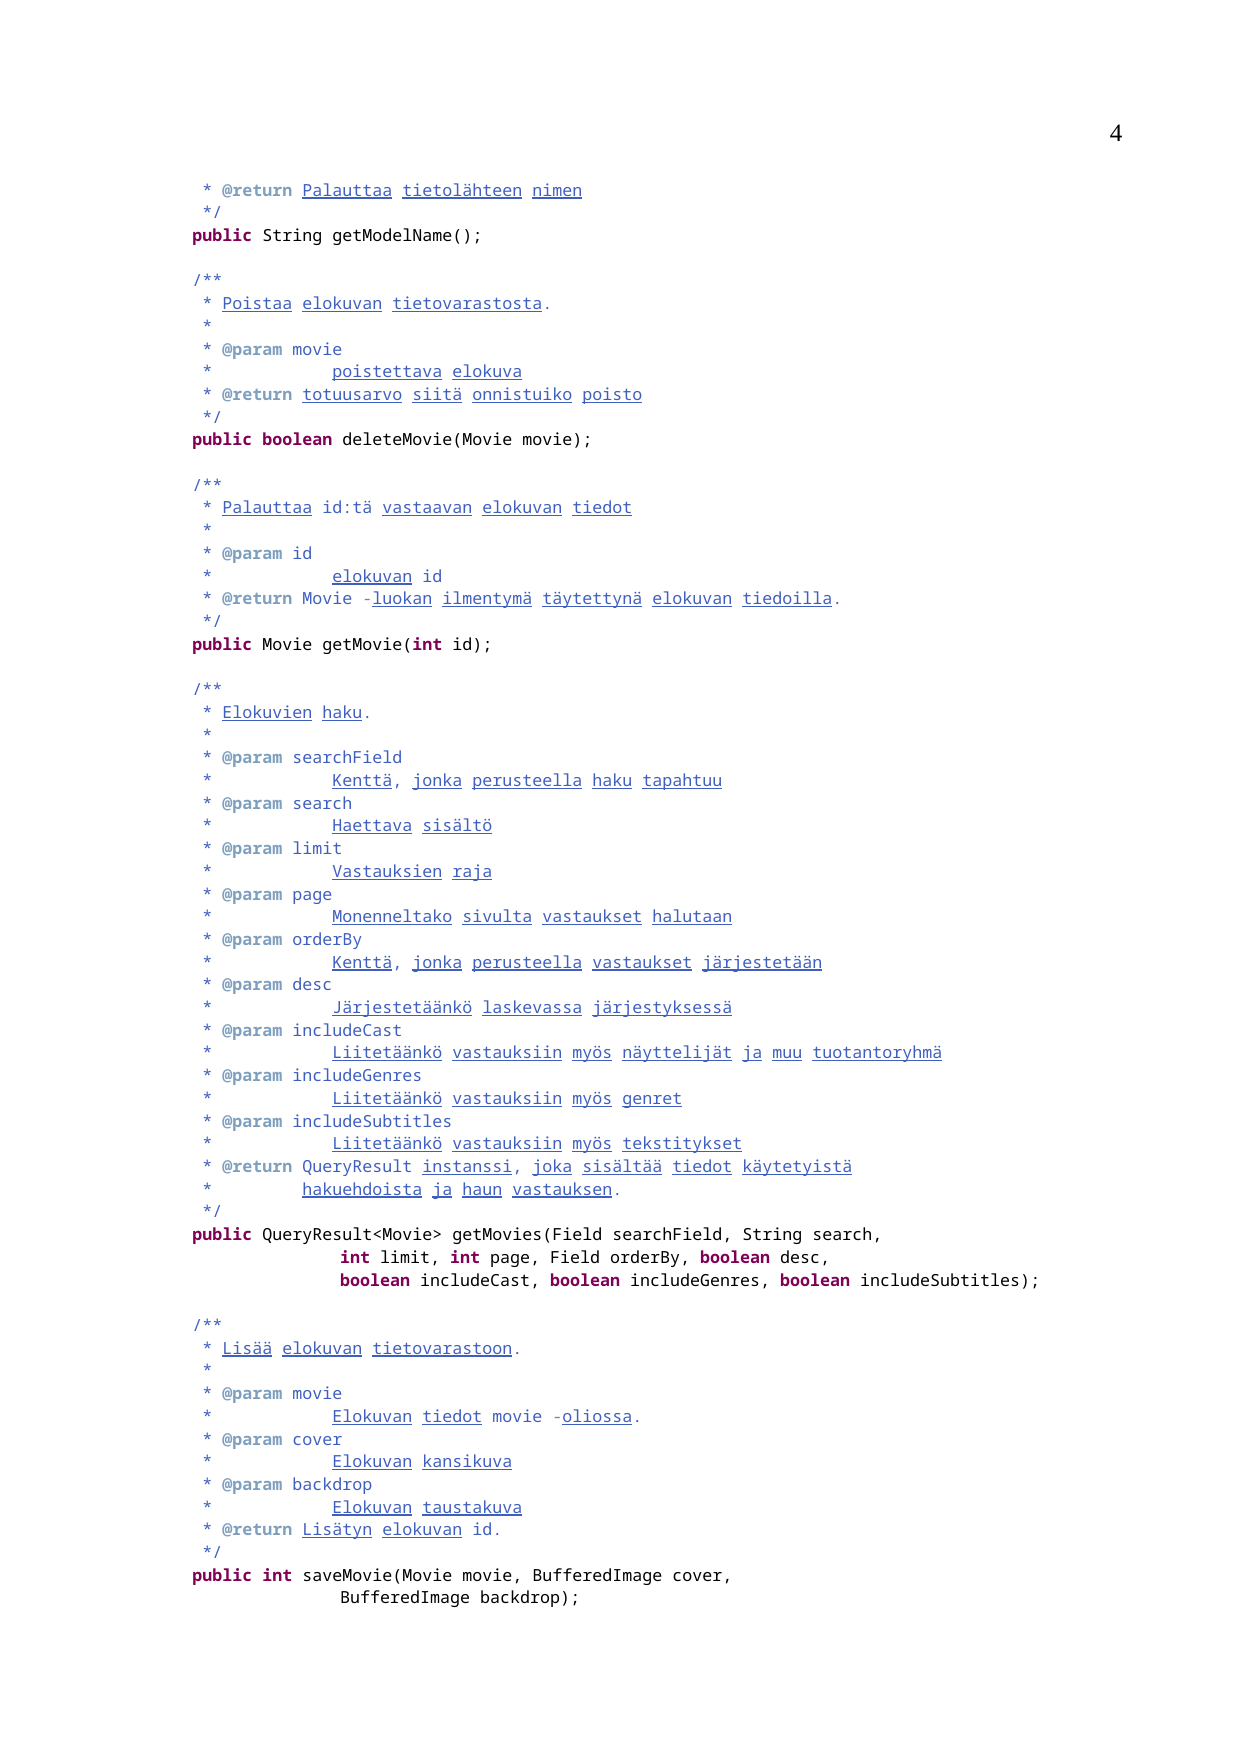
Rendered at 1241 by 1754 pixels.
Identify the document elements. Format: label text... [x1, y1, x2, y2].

text * @return QueryResult instanssi, joka sisältää tiedot käytetyistä [118, 1154, 1122, 1177]
text * @param movie [118, 1382, 1122, 1404]
text /** [118, 1313, 1122, 1336]
text * @param id [118, 541, 1122, 564]
text * @param limit [118, 837, 1122, 859]
text * @return Lisätyn elokuvan id. [118, 1518, 1122, 1541]
text * Monenneltako sivulta vastaukset halutaan [118, 905, 1122, 927]
text * @param movie [118, 337, 1122, 360]
text */ [118, 1200, 1122, 1223]
text public Movie getMovie(int id); [118, 632, 1122, 655]
text * @param includeCast [118, 1018, 1122, 1041]
text * Lisää elokuvan tietovarastoon. [118, 1336, 1122, 1359]
text /** [118, 269, 1122, 292]
text * Liitetäänkö vastauksiin myös genret [118, 1086, 1122, 1109]
text * @return Palauttaa tietolähteen nimen [118, 178, 1122, 201]
text * @param search [118, 791, 1122, 814]
text public QueryResult<Movie> getMovies(Field searchField, String search, [118, 1223, 1122, 1245]
text * @param includeGenres [118, 1064, 1122, 1086]
text * poistettava elokuva [118, 360, 1122, 382]
text public boolean deleteMovie(Movie movie); [118, 428, 1122, 451]
text * @return Movie -luokan ilmentymä täytettynä elokuvan tiedoilla. [118, 587, 1122, 609]
text BufferedImage backdrop); [118, 1586, 1122, 1609]
text * Elokuvien haku. [118, 700, 1122, 723]
text * Liitetäänkö vastauksiin myös tekstitykset [118, 1132, 1122, 1154]
text * Vastauksien raja [118, 859, 1122, 882]
text * Liitetäänkö vastauksiin myös näyttelijät ja muu tuotantoryhmä [118, 1041, 1122, 1064]
text */ [118, 1541, 1122, 1563]
text * @return totuusarvo siitä onnistuiko poisto [118, 382, 1122, 405]
text * hakuehdoista ja haun vastauksen. [118, 1177, 1122, 1200]
text public int saveMovie(Movie movie, BufferedImage cover, [118, 1563, 1122, 1586]
text * [118, 314, 1122, 337]
text * @param orderBy [118, 927, 1122, 950]
text * Palauttaa id:tä vastaavan elokuvan tiedot [118, 496, 1122, 519]
text /** [118, 678, 1122, 700]
text * Järjestetäänkö laskevassa järjestyksessä [118, 996, 1122, 1018]
text boolean includeCast, boolean includeGenres, boolean includeSubtitles); [118, 1268, 1122, 1291]
text * [118, 1359, 1122, 1382]
text public String getModelName(); [118, 223, 1122, 246]
text * Elokuvan tiedot movie -oliossa. [118, 1404, 1122, 1427]
text * Kenttä, jonka perusteella haku tapahtuu [118, 768, 1122, 791]
text * @param backdrop [118, 1472, 1122, 1495]
text * @param desc [118, 973, 1122, 996]
text int limit, int page, Field orderBy, boolean desc, [118, 1245, 1122, 1268]
text * [118, 723, 1122, 746]
text /** [118, 473, 1122, 496]
text * Haettava sisältö [118, 814, 1122, 837]
text * Kenttä, jonka perusteella vastaukset järjestetään [118, 950, 1122, 973]
text * Poistaa elokuvan tietovarastosta. [118, 292, 1122, 314]
text * elokuvan id [118, 564, 1122, 587]
text * @param cover [118, 1427, 1122, 1450]
text */ [118, 609, 1122, 632]
text * @param page [118, 882, 1122, 905]
text * Elokuvan taustakuva [118, 1495, 1122, 1518]
text */ [118, 201, 1122, 223]
text * [118, 519, 1122, 541]
text * Elokuvan kansikuva [118, 1450, 1122, 1472]
text */ [118, 405, 1122, 428]
text * @param includeSubtitles [118, 1109, 1122, 1132]
text * @param searchField [118, 746, 1122, 768]
